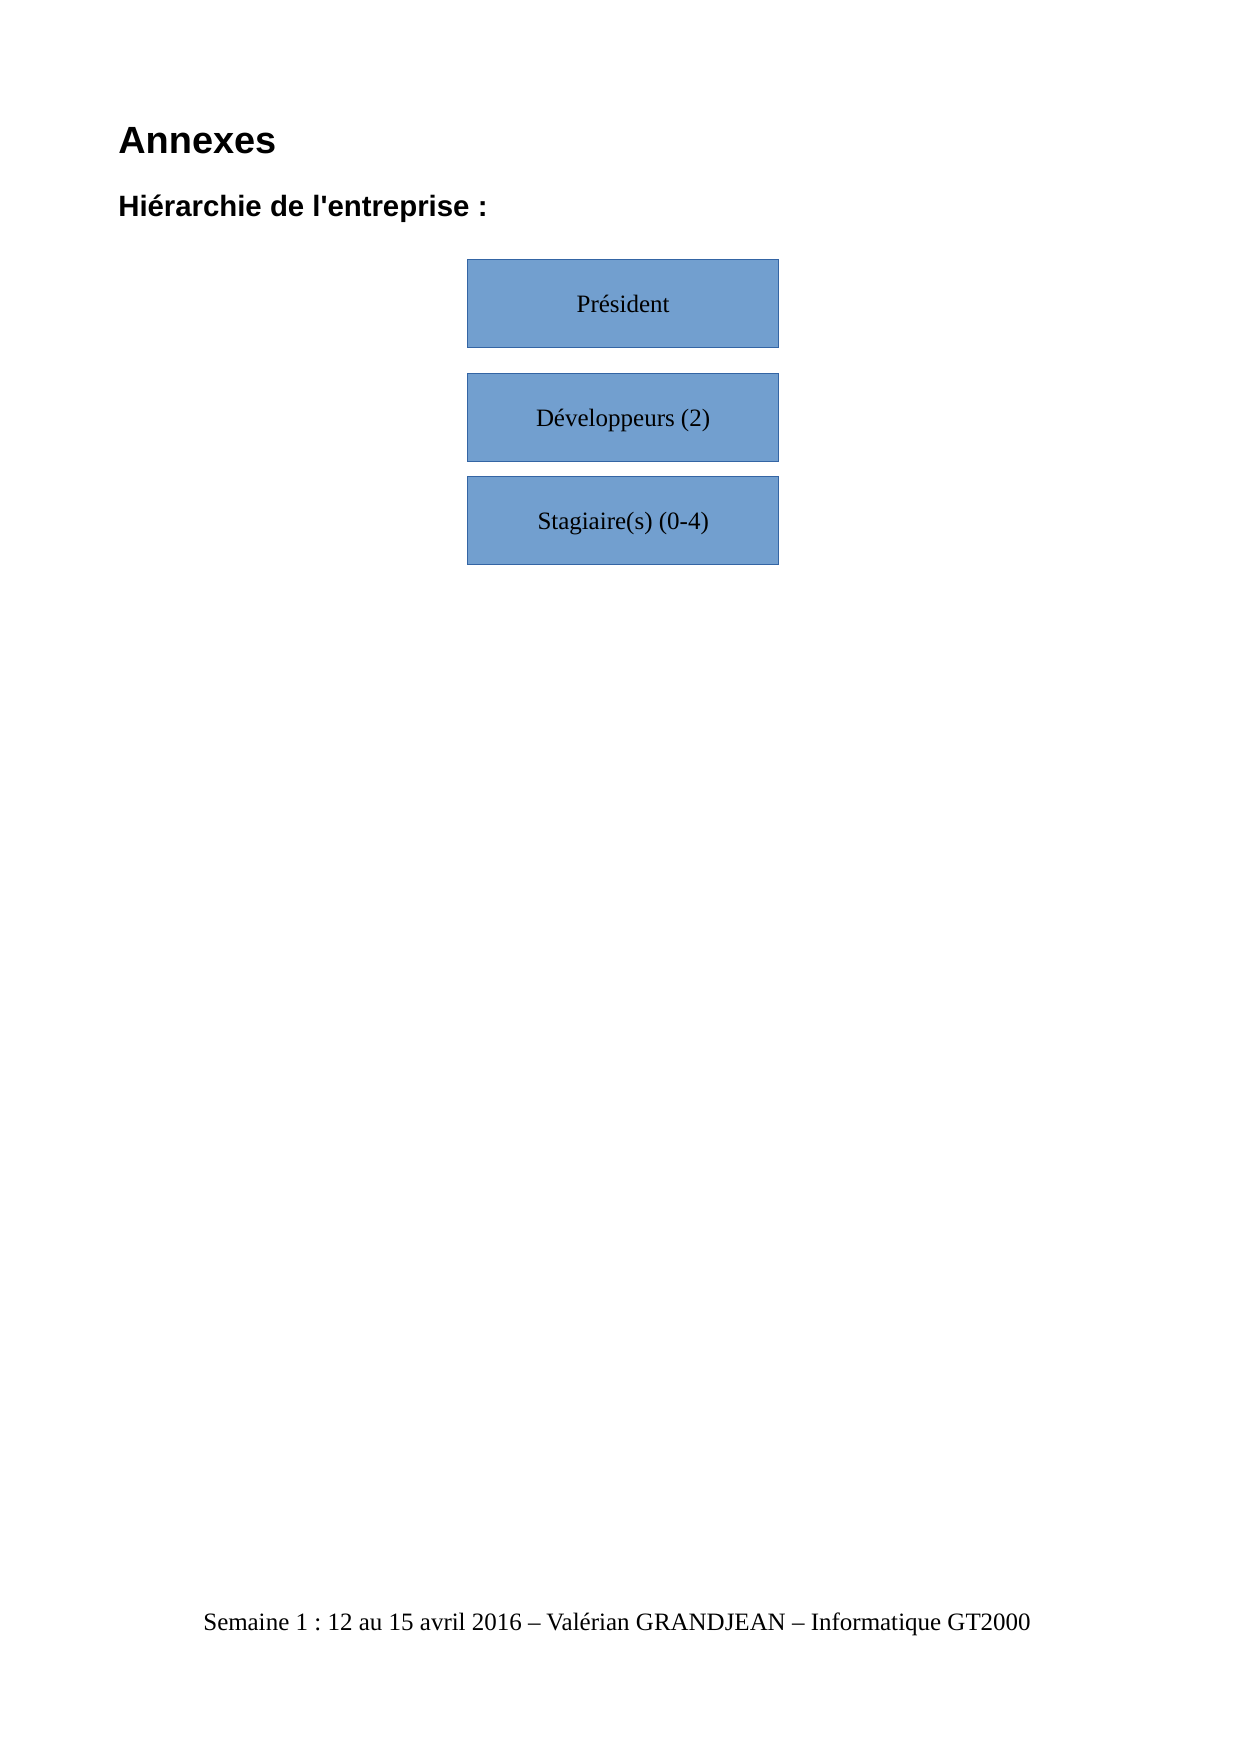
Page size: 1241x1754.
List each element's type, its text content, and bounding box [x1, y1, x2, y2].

subtitle Hiérarchie de l'entreprise : [118, 189, 1122, 223]
subtitle Annexes [118, 118, 1122, 162]
